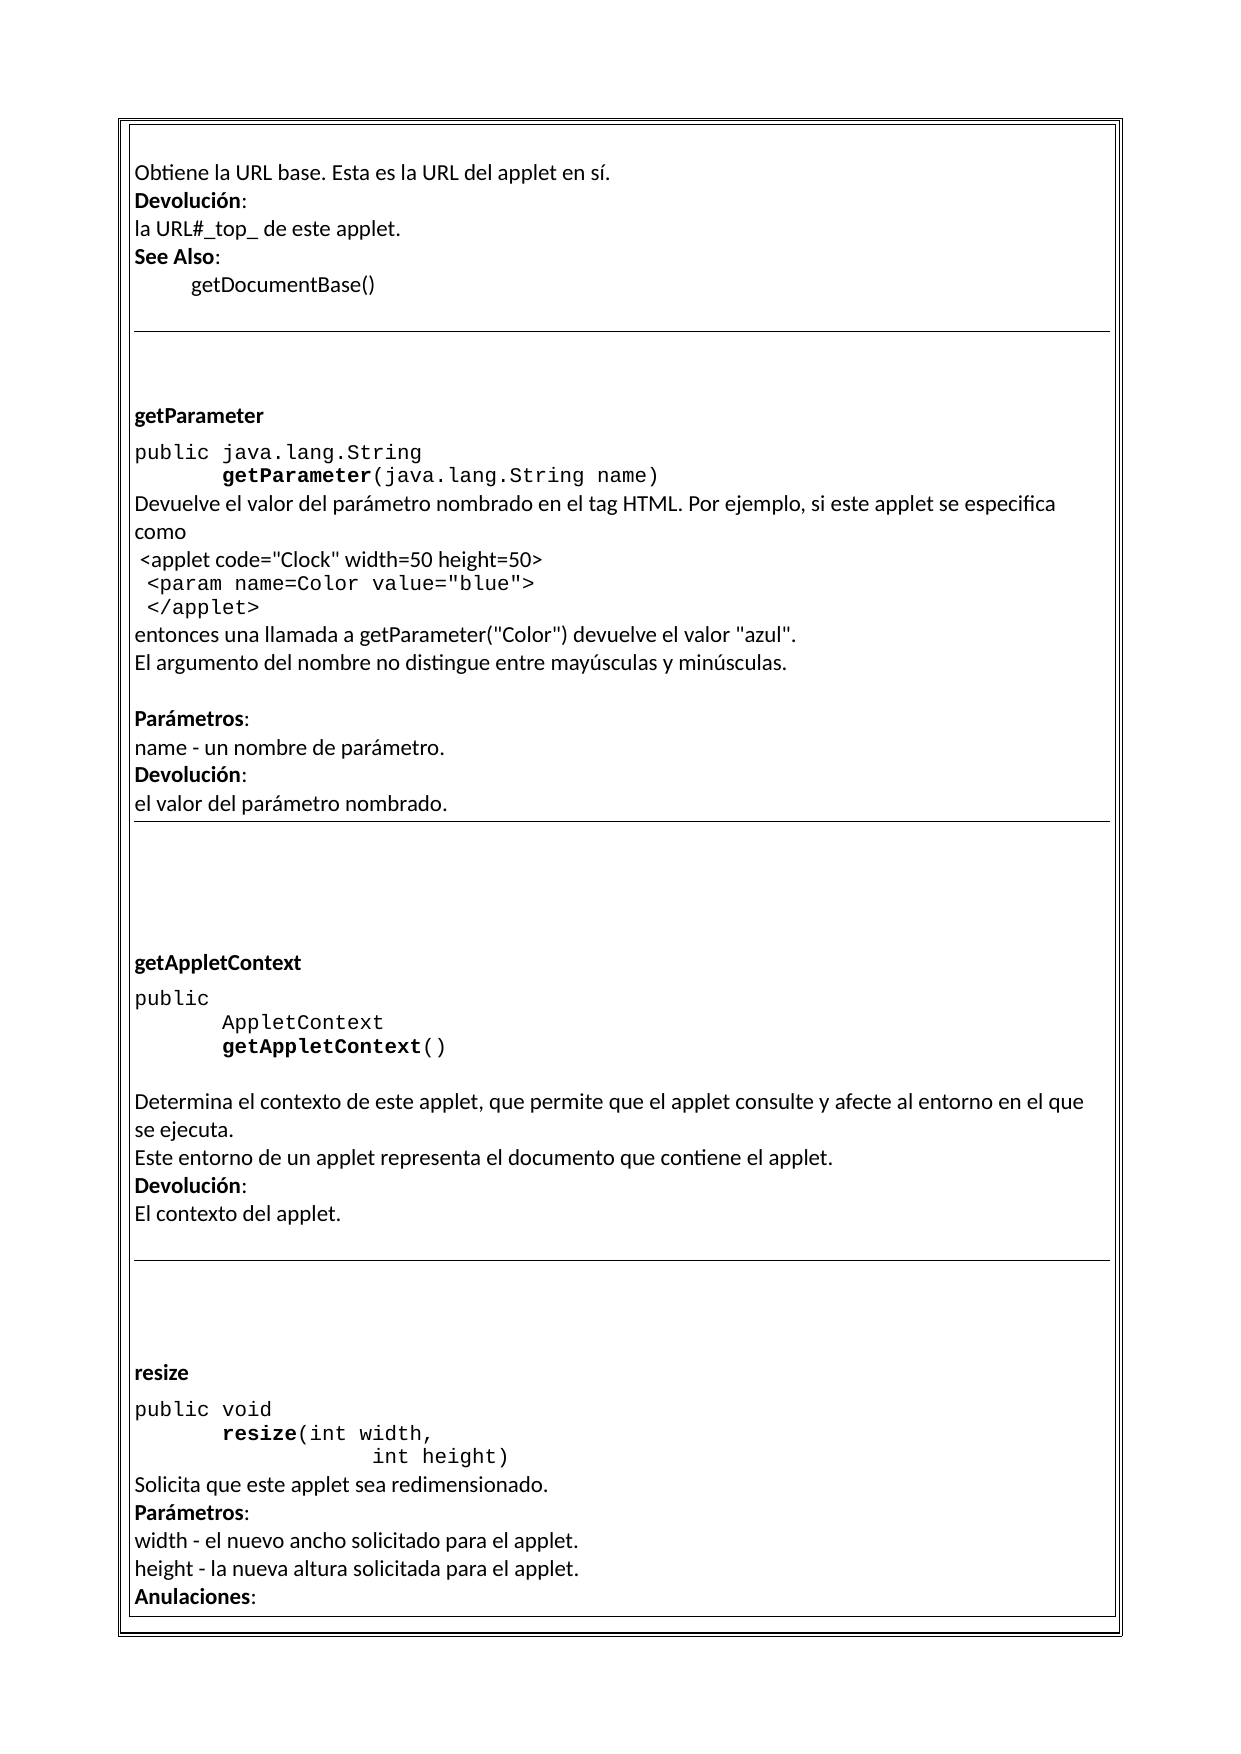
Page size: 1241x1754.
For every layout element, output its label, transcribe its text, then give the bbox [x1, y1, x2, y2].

table_cell Obtiene la URL base. Esta es la URL del applet en sí. Devolución: la URL#_top_ de este applet. See Also: getDocumentBase() getParameter public java.lang.String getParameter(java.lang.String name) Devuelve el valor del parámetro nombrado en el tag HTML. Por ejemplo, si este applet se especifica como <applet code="Clock" width=50 height=50> <param name=Color value="blue"> </applet> entonces una llamada a getParameter("Color") devuelve el valor "azul". El argumento del nombre no distingue entre mayúsculas y minúsculas. Parámetros: name - un nombre de parámetro. Devolución: el valor del parámetro nombrado. getAppletContext public AppletContext getAppletContext() Determina el contexto de este applet, que permite que el applet consulte y afecte al entorno en el que se ejecuta. Este entorno de un applet representa el documento que contiene el applet. Devolución: El contexto del applet. resize public void resize(int width, int height) Solicita que este applet sea redimensionado. Parámetros: width - el nuevo ancho solicitado para el applet. height - la nueva altura solicitada para el applet. Anulaciones: [130, 125, 1115, 1616]
